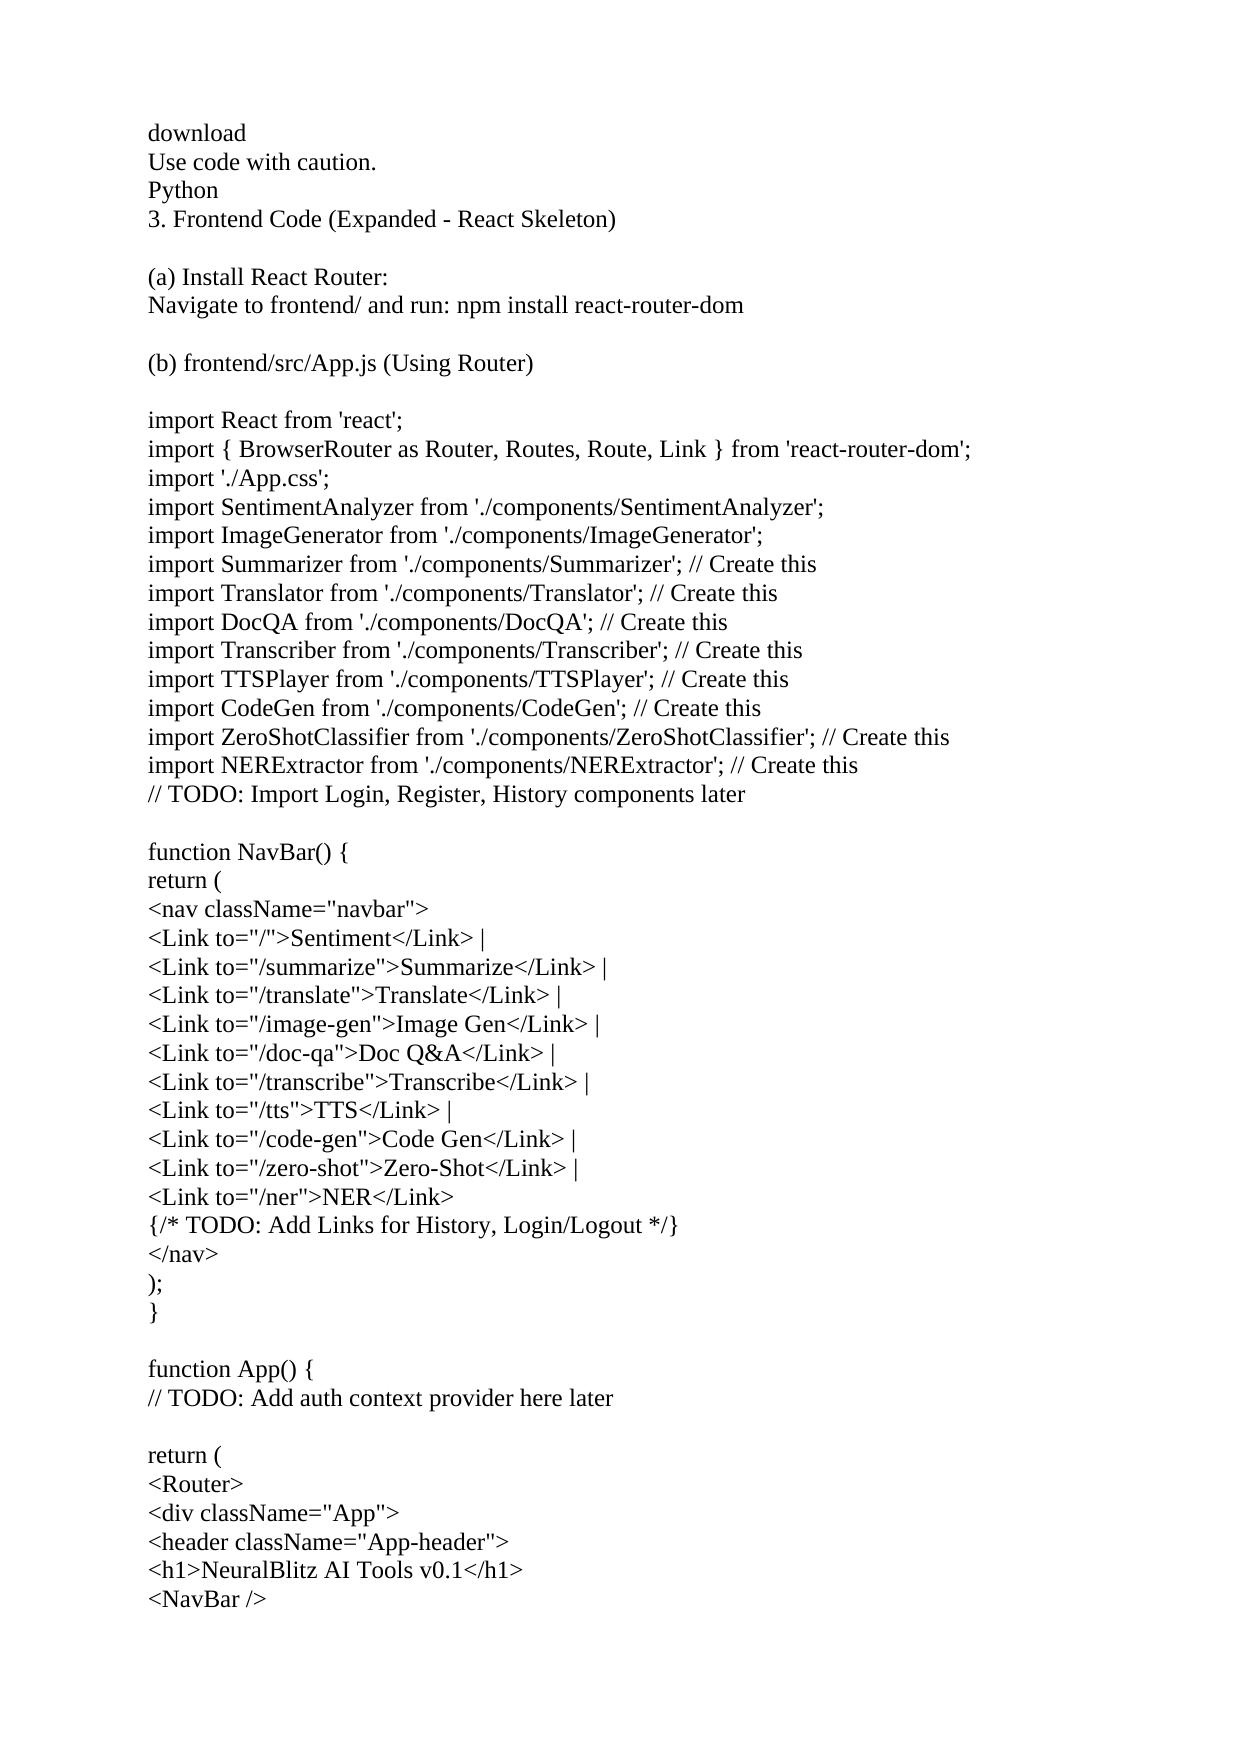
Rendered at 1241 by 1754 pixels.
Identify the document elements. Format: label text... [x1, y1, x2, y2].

text import { BrowserRouter as Router, Routes, Route, Link } from 'react-router-dom'; [118, 434, 1122, 463]
text <Link to="/image-gen">Image Gen</Link> | [118, 1009, 1122, 1038]
text <NavBar /> [118, 1584, 1122, 1613]
text import ImageGenerator from './components/ImageGenerator'; [118, 521, 1122, 549]
text function App() { [118, 1354, 1122, 1383]
text import Translator from './components/Translator'; // Create this [118, 578, 1122, 607]
text (a) Install React Router: [118, 262, 1122, 291]
text <Link to="/translate">Translate</Link> | [118, 981, 1122, 1009]
text <Link to="/summarize">Summarize</Link> | [118, 952, 1122, 981]
text (b) frontend/src/App.js (Using Router) [118, 348, 1122, 377]
text <Link to="/transcribe">Transcribe</Link> | [118, 1067, 1122, 1096]
text import SentimentAnalyzer from './components/SentimentAnalyzer'; [118, 492, 1122, 521]
text <Link to="/zero-shot">Zero-Shot</Link> | [118, 1153, 1122, 1182]
text import Summarizer from './components/Summarizer'; // Create this [118, 549, 1122, 578]
text Use code with caution. [118, 147, 1122, 176]
text import Transcriber from './components/Transcriber'; // Create this [118, 636, 1122, 664]
text // TODO: Import Login, Register, History components later [118, 779, 1122, 808]
text // TODO: Add auth context provider here later [118, 1383, 1122, 1412]
text <h1>NeuralBlitz AI Tools v0.1</h1> [118, 1556, 1122, 1584]
text import React from 'react'; [118, 406, 1122, 434]
text import DocQA from './components/DocQA'; // Create this [118, 607, 1122, 636]
text <Link to="/doc-qa">Doc Q&A</Link> | [118, 1038, 1122, 1067]
text <header className="App-header"> [118, 1527, 1122, 1556]
text function NavBar() { [118, 837, 1122, 866]
text Python [118, 176, 1122, 204]
text import NERExtractor from './components/NERExtractor'; // Create this [118, 751, 1122, 779]
text Navigate to frontend/ and run: npm install react-router-dom [118, 291, 1122, 319]
text </nav> [118, 1239, 1122, 1268]
text <nav className="navbar"> [118, 894, 1122, 923]
text download [118, 118, 1122, 147]
text import CodeGen from './components/CodeGen'; // Create this [118, 693, 1122, 722]
text } [118, 1297, 1122, 1326]
text <Link to="/tts">TTS</Link> | [118, 1096, 1122, 1124]
text <Link to="/">Sentiment</Link> | [118, 923, 1122, 952]
text <Link to="/ner">NER</Link> [118, 1182, 1122, 1211]
text return ( [118, 866, 1122, 894]
text <Link to="/code-gen">Code Gen</Link> | [118, 1124, 1122, 1153]
text return ( [118, 1441, 1122, 1469]
text <Router> [118, 1469, 1122, 1498]
text {/* TODO: Add Links for History, Login/Logout */} [118, 1211, 1122, 1239]
text 3. Frontend Code (Expanded - React Skeleton) [118, 204, 1122, 233]
text import TTSPlayer from './components/TTSPlayer'; // Create this [118, 664, 1122, 693]
text import ZeroShotClassifier from './components/ZeroShotClassifier'; // Create this [118, 722, 1122, 751]
text ); [118, 1268, 1122, 1297]
text import './App.css'; [118, 463, 1122, 492]
text <div className="App"> [118, 1498, 1122, 1527]
